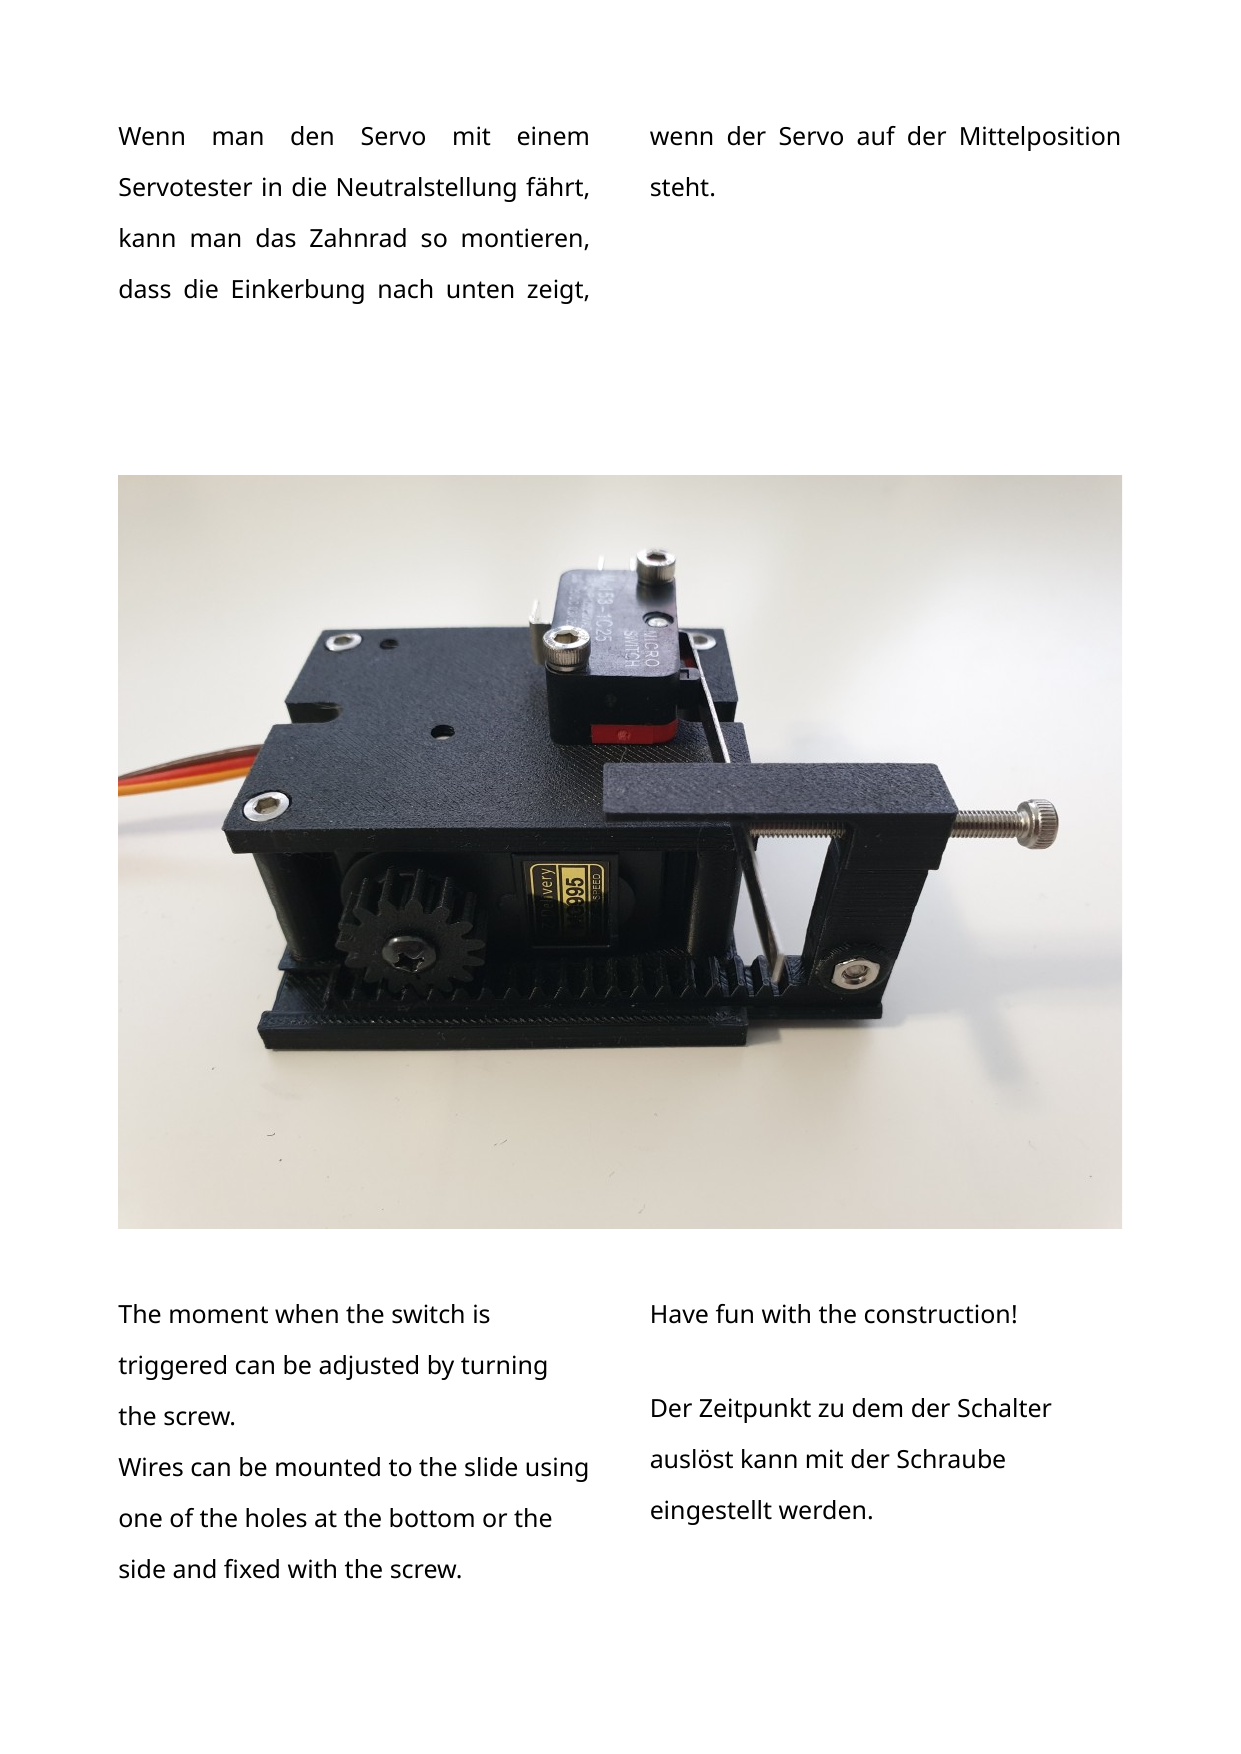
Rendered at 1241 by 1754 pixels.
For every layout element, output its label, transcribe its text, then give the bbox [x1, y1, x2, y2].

text Wenn man den Servo mit einem Servotester in die Neutralstellung fährt, kann man das Zahnrad so montieren, dass die Einkerbung nach unten zeigt, [118, 118, 591, 305]
text Der Zeitpunkt zu dem der Schalter auslöst kann mit der Schraube eingestellt werden. [649, 1391, 1122, 1527]
text The moment when the switch is triggered can be adjusted by turning the screw. [118, 1296, 591, 1432]
text Have fun with the construction! [649, 1296, 1122, 1330]
text Wires can be mounted to the slide using one of the holes at the bottom or the side and fixed with the screw. [118, 1449, 591, 1586]
picture [118, 475, 1123, 1229]
text wenn der Servo auf der Mittelposition steht. [649, 118, 1122, 203]
